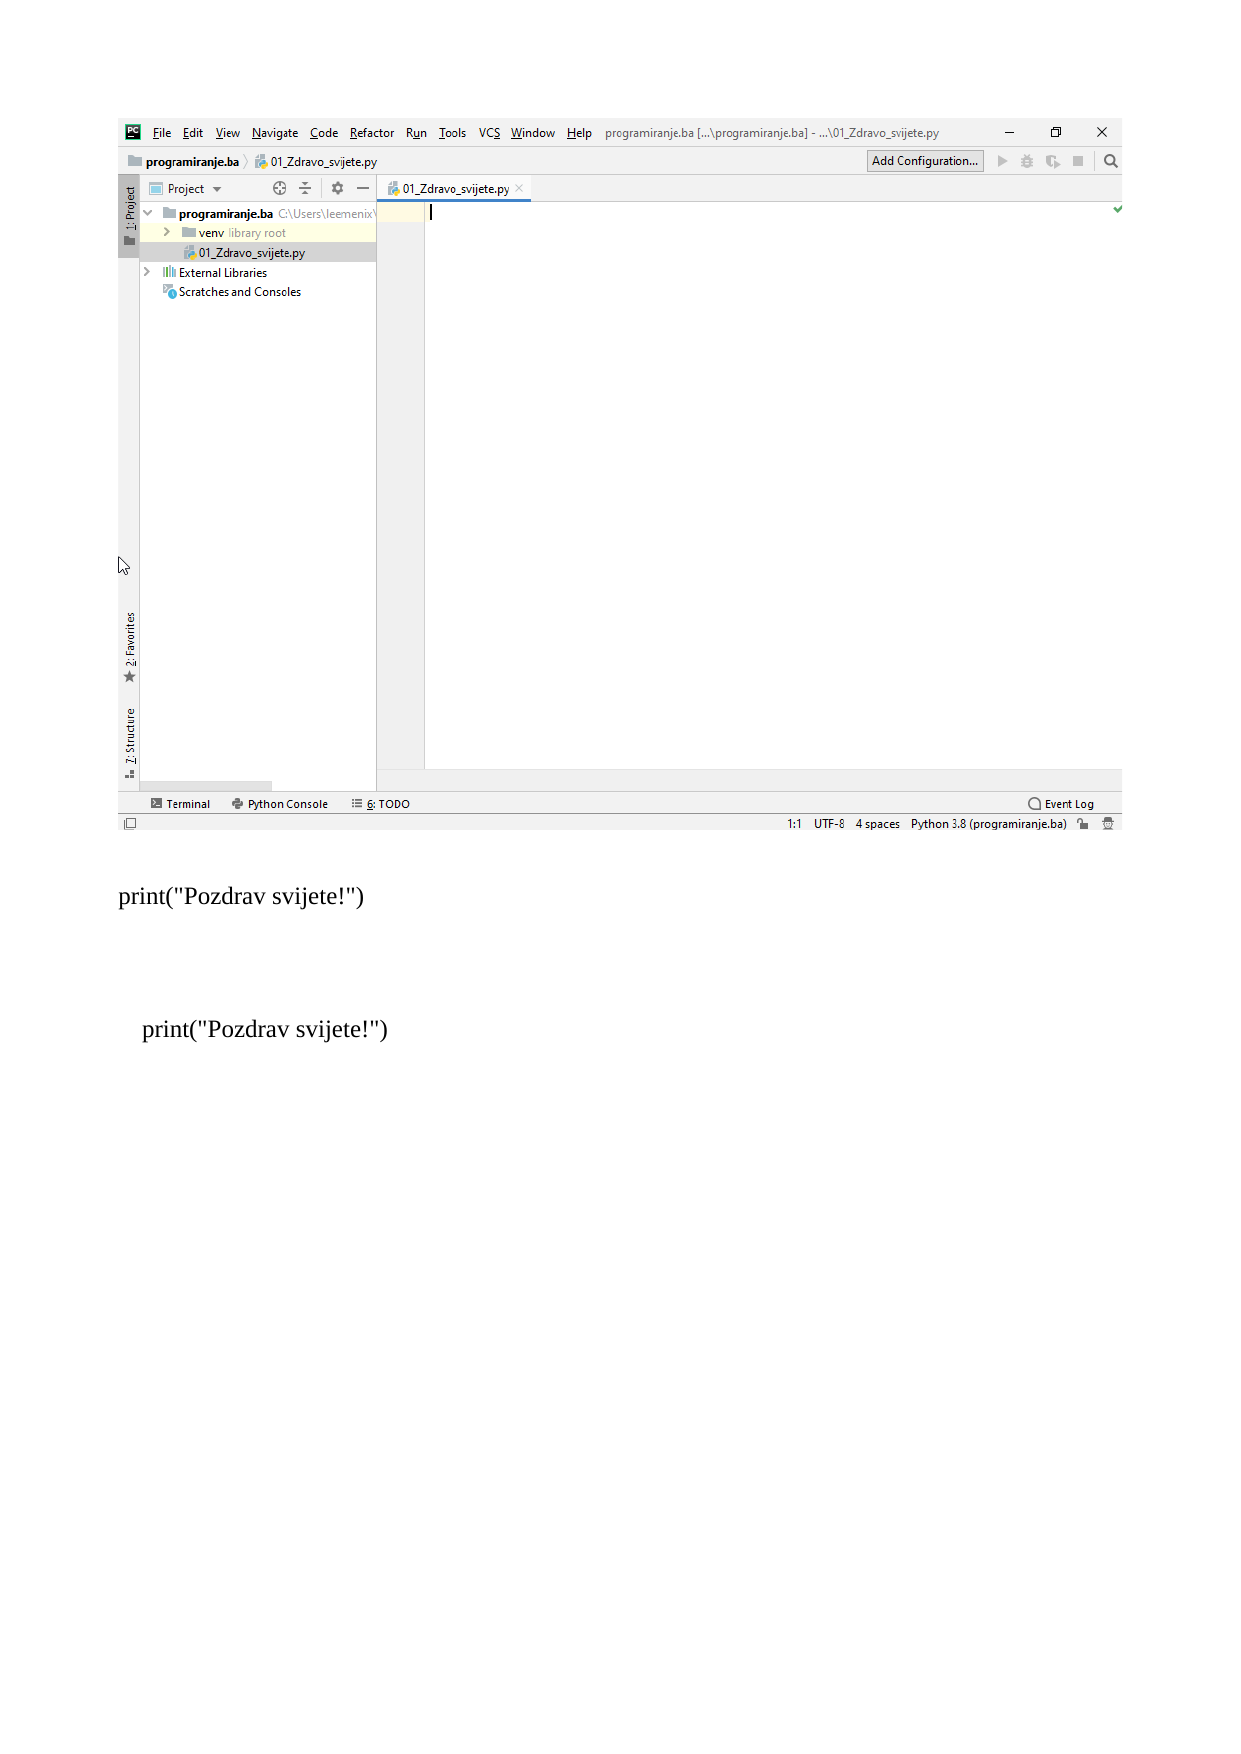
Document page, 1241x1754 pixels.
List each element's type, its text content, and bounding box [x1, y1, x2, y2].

picture [118, 118, 1123, 830]
text print("Pozdrav svijete!") [118, 881, 1122, 910]
